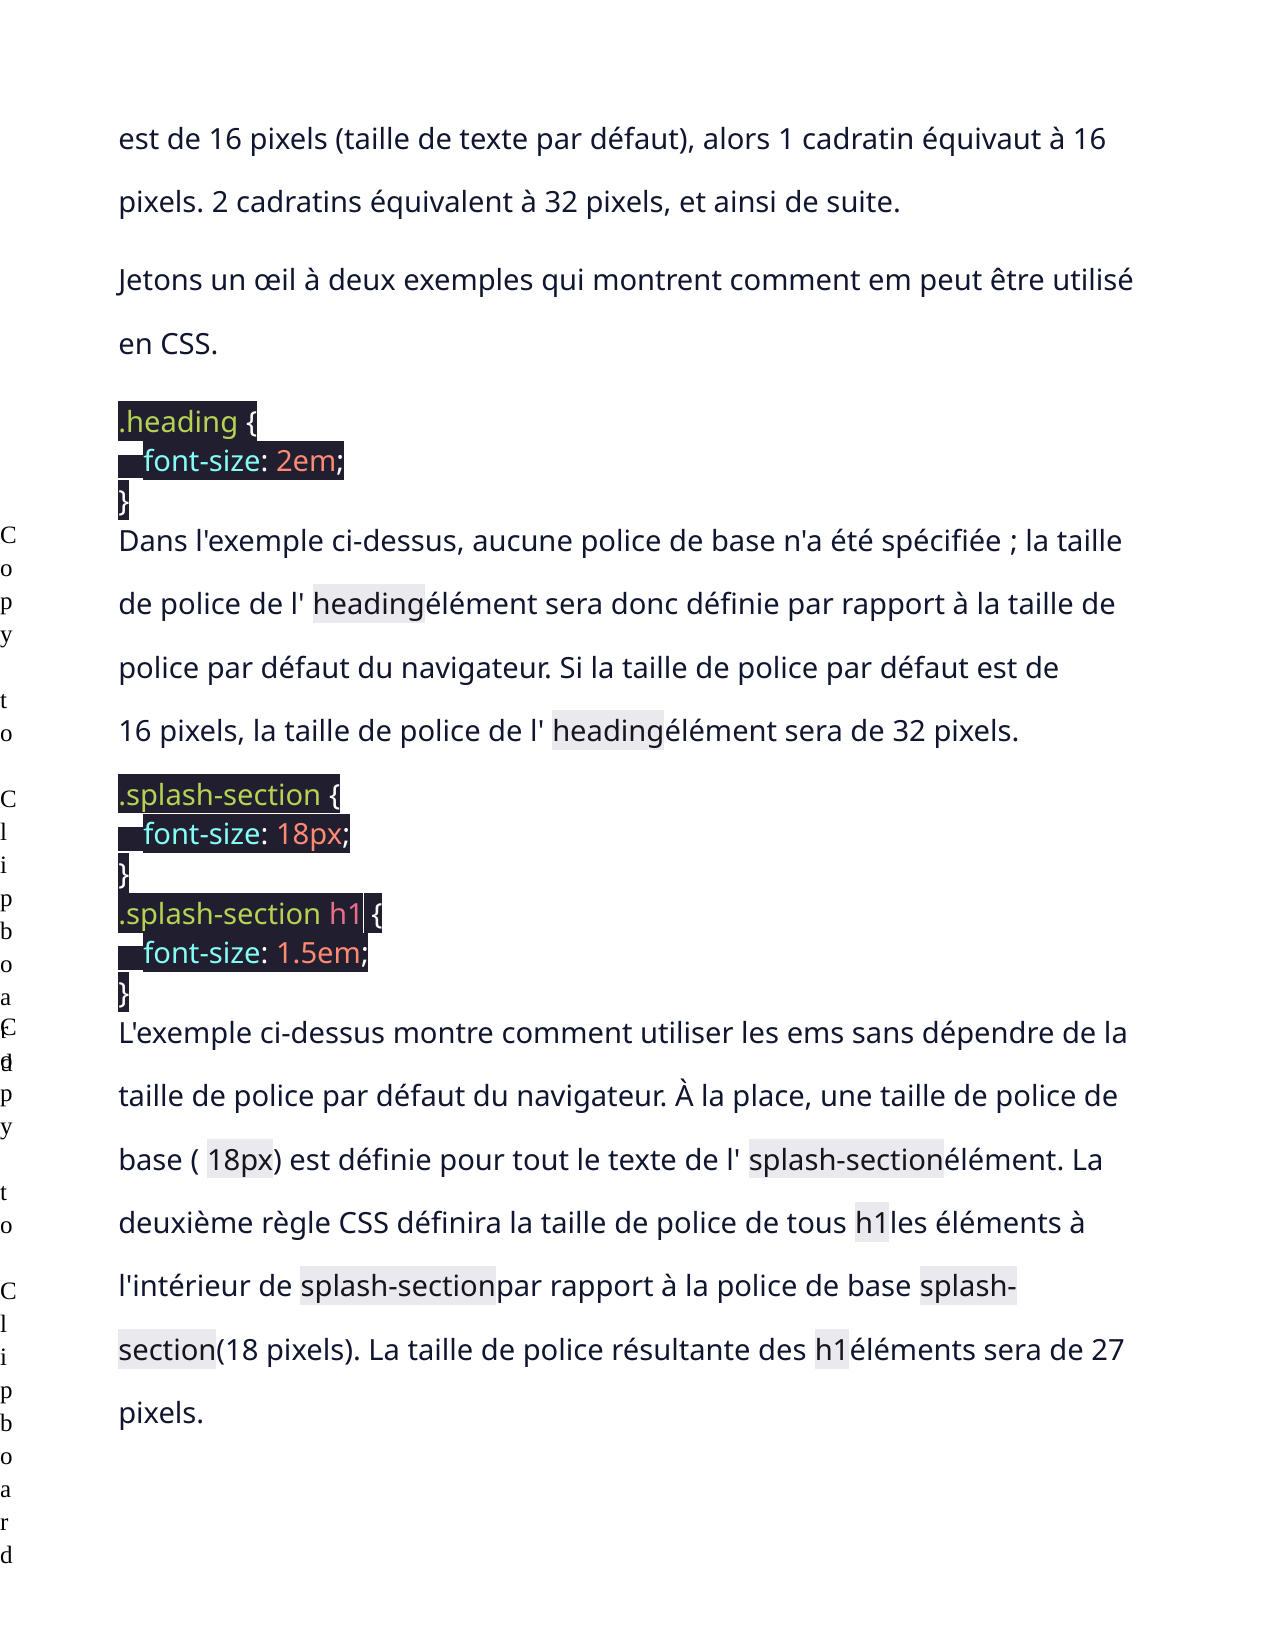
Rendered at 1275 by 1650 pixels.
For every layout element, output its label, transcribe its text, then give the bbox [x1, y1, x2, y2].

text .splash-section h1 { [118, 893, 1157, 933]
text Jetons un œil à deux exemples qui montrent comment em peut être utilisé en CSS. [118, 259, 1157, 363]
text } [118, 972, 1157, 1012]
text .splash-section { [118, 774, 1157, 813]
text font-size: 1.5em; [118, 933, 1157, 972]
text } [118, 480, 1157, 520]
text est de 16 pixels (taille de texte par défaut), alors 1 cadratin équivaut à 16 pixels. 2 cadratins équivalent à 32 pixels, et ainsi de suite. [118, 118, 1157, 221]
text .heading { [118, 401, 1157, 441]
text L'exemple ci-dessus montre comment utiliser les ems sans dépendre de la taille de police par défaut du navigateur. À la place, une taille de police de base ( 18px) est définie pour tout le texte de l' splash-sectionélément. La deuxième règle CSS définira la taille de police de tous h1les éléments à l'intérieur de splash-sectionpar rapport à la police de base splash-section(18 pixels). La taille de police résultante des h1éléments sera de 27 pixels. [118, 1012, 1157, 1432]
text } [118, 853, 1157, 893]
text font-size: 18px; [118, 813, 1157, 853]
text Dans l'exemple ci-dessus, aucune police de base n'a été spécifiée ; la taille de police de l' headingélément sera donc définie par rapport à la taille de police par défaut du navigateur. Si la taille de police par défaut est de 16 pixels, la taille de police de l' headingélément sera de 32 pixels. [118, 520, 1157, 750]
text font-size: 2em; [118, 441, 1157, 480]
